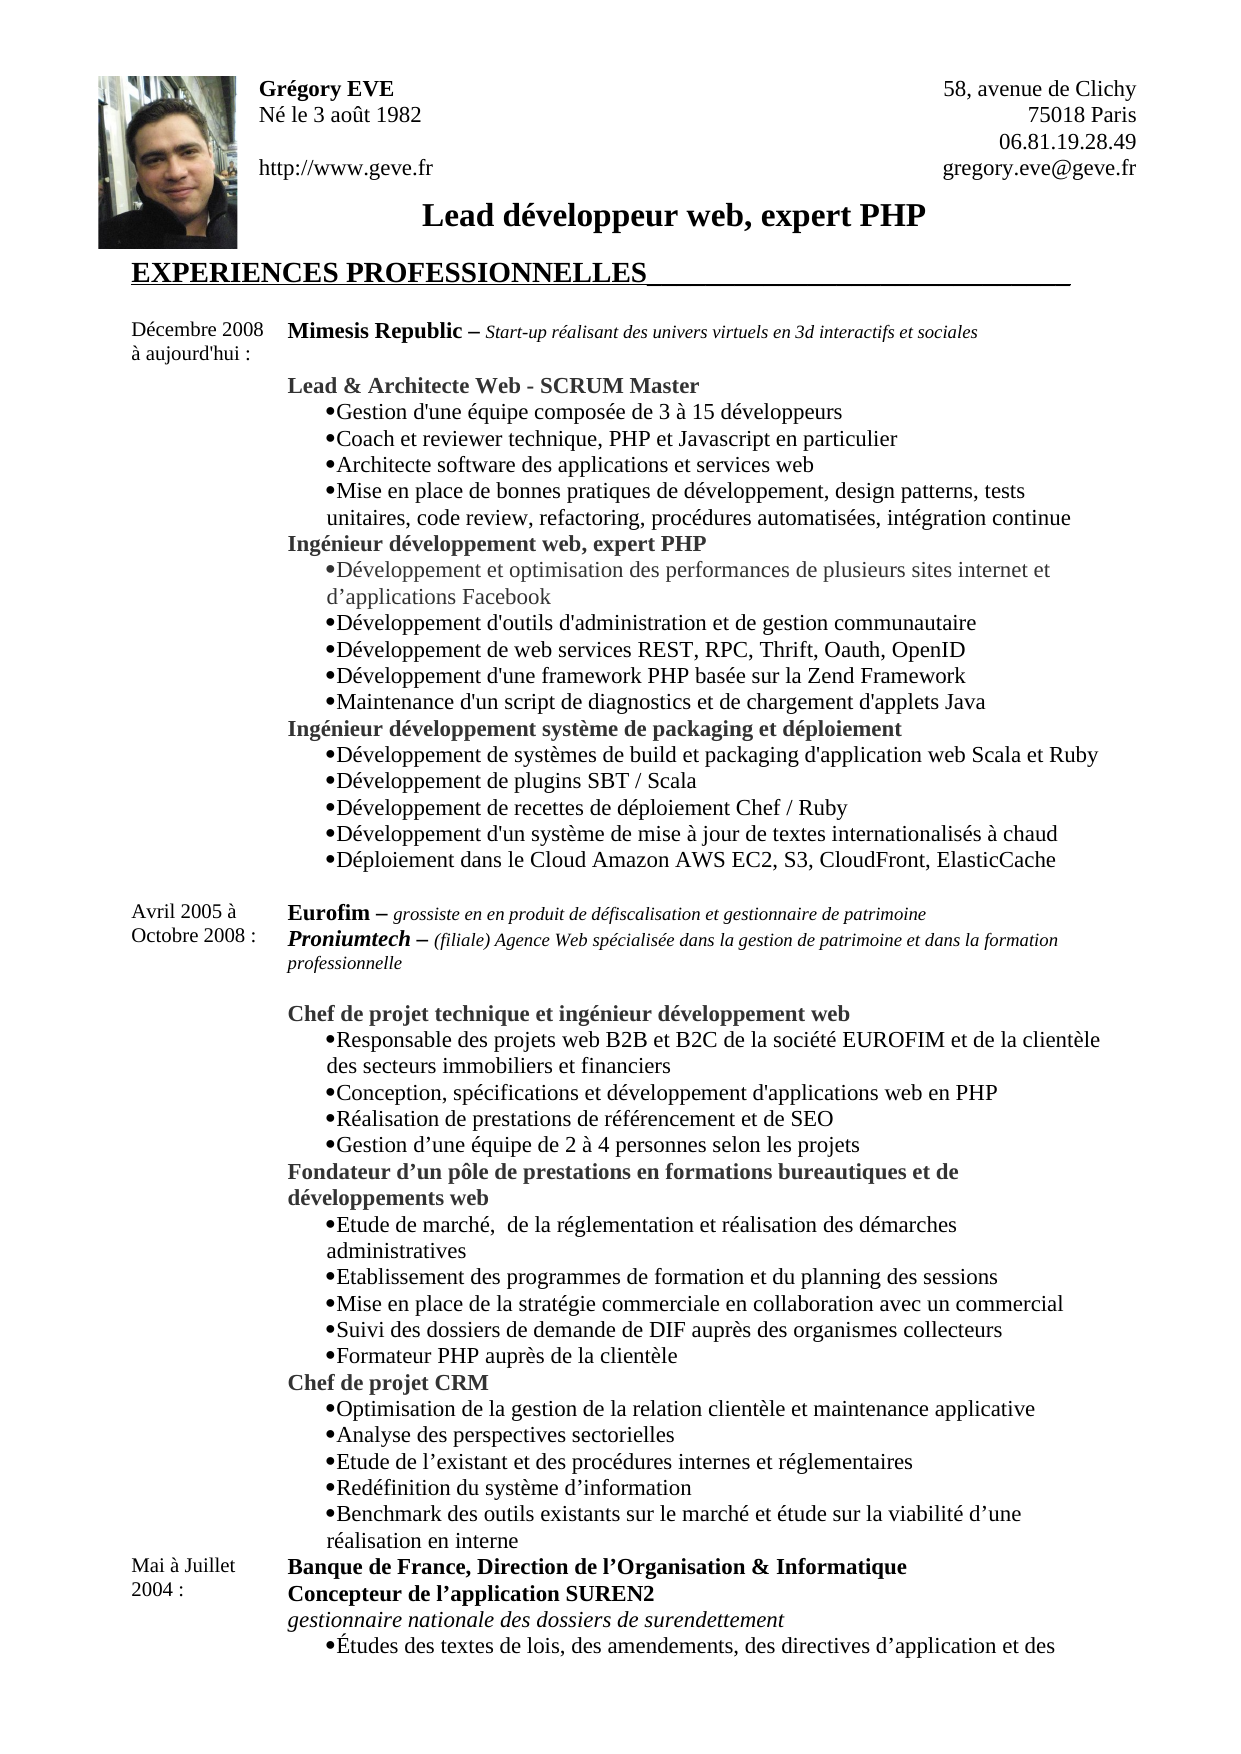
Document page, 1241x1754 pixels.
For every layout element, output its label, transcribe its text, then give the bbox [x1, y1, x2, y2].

picture [98, 76, 238, 249]
table_header Grégory EVE Né le 3 août 1982 http://www.geve.fr [251, 75, 777, 180]
table_cell Mai à Juillet 2004 : [120, 1553, 276, 1659]
table_header Décembre 2008 à aujourd'hui : [120, 317, 276, 899]
table_header [239, 75, 251, 180]
subtitle EXPERIENCES PROFESSIONNELLES_____________________________ [131, 255, 1109, 288]
table_header 58, avenue de Clichy 75018 Paris 06.81.19.28.49 gregory.eve@geve.fr [777, 75, 1144, 180]
text Lead développeur web, expert PHP [239, 195, 1109, 233]
table_cell Concepteur de l’application SUREN2 gestionnaire nationale des dossiers de surendettement Études des textes de lois, des amendements, des directives d’application et des [276, 1580, 1112, 1659]
table_header Mimesis Republic – Start-up réalisant des univers virtuels en 3d interactifs et sociales [276, 317, 1112, 372]
table_cell Banque de France, Direction de l’Organisation & Informatique [276, 1553, 1112, 1579]
table_cell Eurofim – grossiste en en produit de défiscalisation et gestionnaire de patrimoine Proniumtech – (filiale) Agence Web spécialisée dans la gestion de patrimoine et dans la formation professionnelle [276, 899, 1112, 1000]
table_cell Chef de projet technique et ingénieur développement web Responsable des projets web B2B et B2C de la société EUROFIM et de la clientèle des secteurs immobiliers et financiers Conception, spécifications et développement d'applications web en PHP Réalisation de prestations de référencement et de SEO Gestion d’une équipe de 2 à 4 personnes selon les projets Fondateur d’un pôle de prestations en formations bureautiques et de développements web Etude de marché, de la réglementation et réalisation des démarches administratives Etablissement des programmes de formation et du planning des sessions Mise en place de la stratégie commerciale en collaboration avec un commercial Suivi des dossiers de demande de DIF auprès des organismes collecteurs Formateur PHP auprès de la clientèle Chef de projet CRM Optimisation de la gestion de la relation clientèle et maintenance applicative Analyse des perspectives sectorielles Etude de l’existant et des procédures internes et réglementaires Redéfinition du système d’information Benchmark des outils existants sur le marché et étude sur la viabilité d’une réalisation en interne [276, 1000, 1112, 1553]
table_cell Avril 2005 à Octobre 2008 : [120, 899, 276, 1553]
table_cell Lead & Architecte Web - SCRUM Master Gestion d'une équipe composée de 3 à 15 développeurs Coach et reviewer technique, PHP et Javascript en particulier Architecte software des applications et services web Mise en place de bonnes pratiques de développement, design patterns, tests unitaires, code review, refactoring, procédures automatisées, intégration continue Ingénieur développement web, expert PHP Développement et optimisation des performances de plusieurs sites internet et d’applications Facebook Développement d'outils d'administration et de gestion communautaire Développement de web services REST, RPC, Thrift, Oauth, OpenID Développement d'une framework PHP basée sur la Zend Framework Maintenance d'un script de diagnostics et de chargement d'applets Java Ingénieur développement système de packaging et déploiement Développement de systèmes de build et packaging d'application web Scala et Ruby Développement de plugins SBT / Scala Développement de recettes de déploiement Chef / Ruby Développement d'un système de mise à jour de textes internationalisés à chaud Déploiement dans le Cloud Amazon AWS EC2, S3, CloudFront, ElasticCache [276, 372, 1112, 899]
